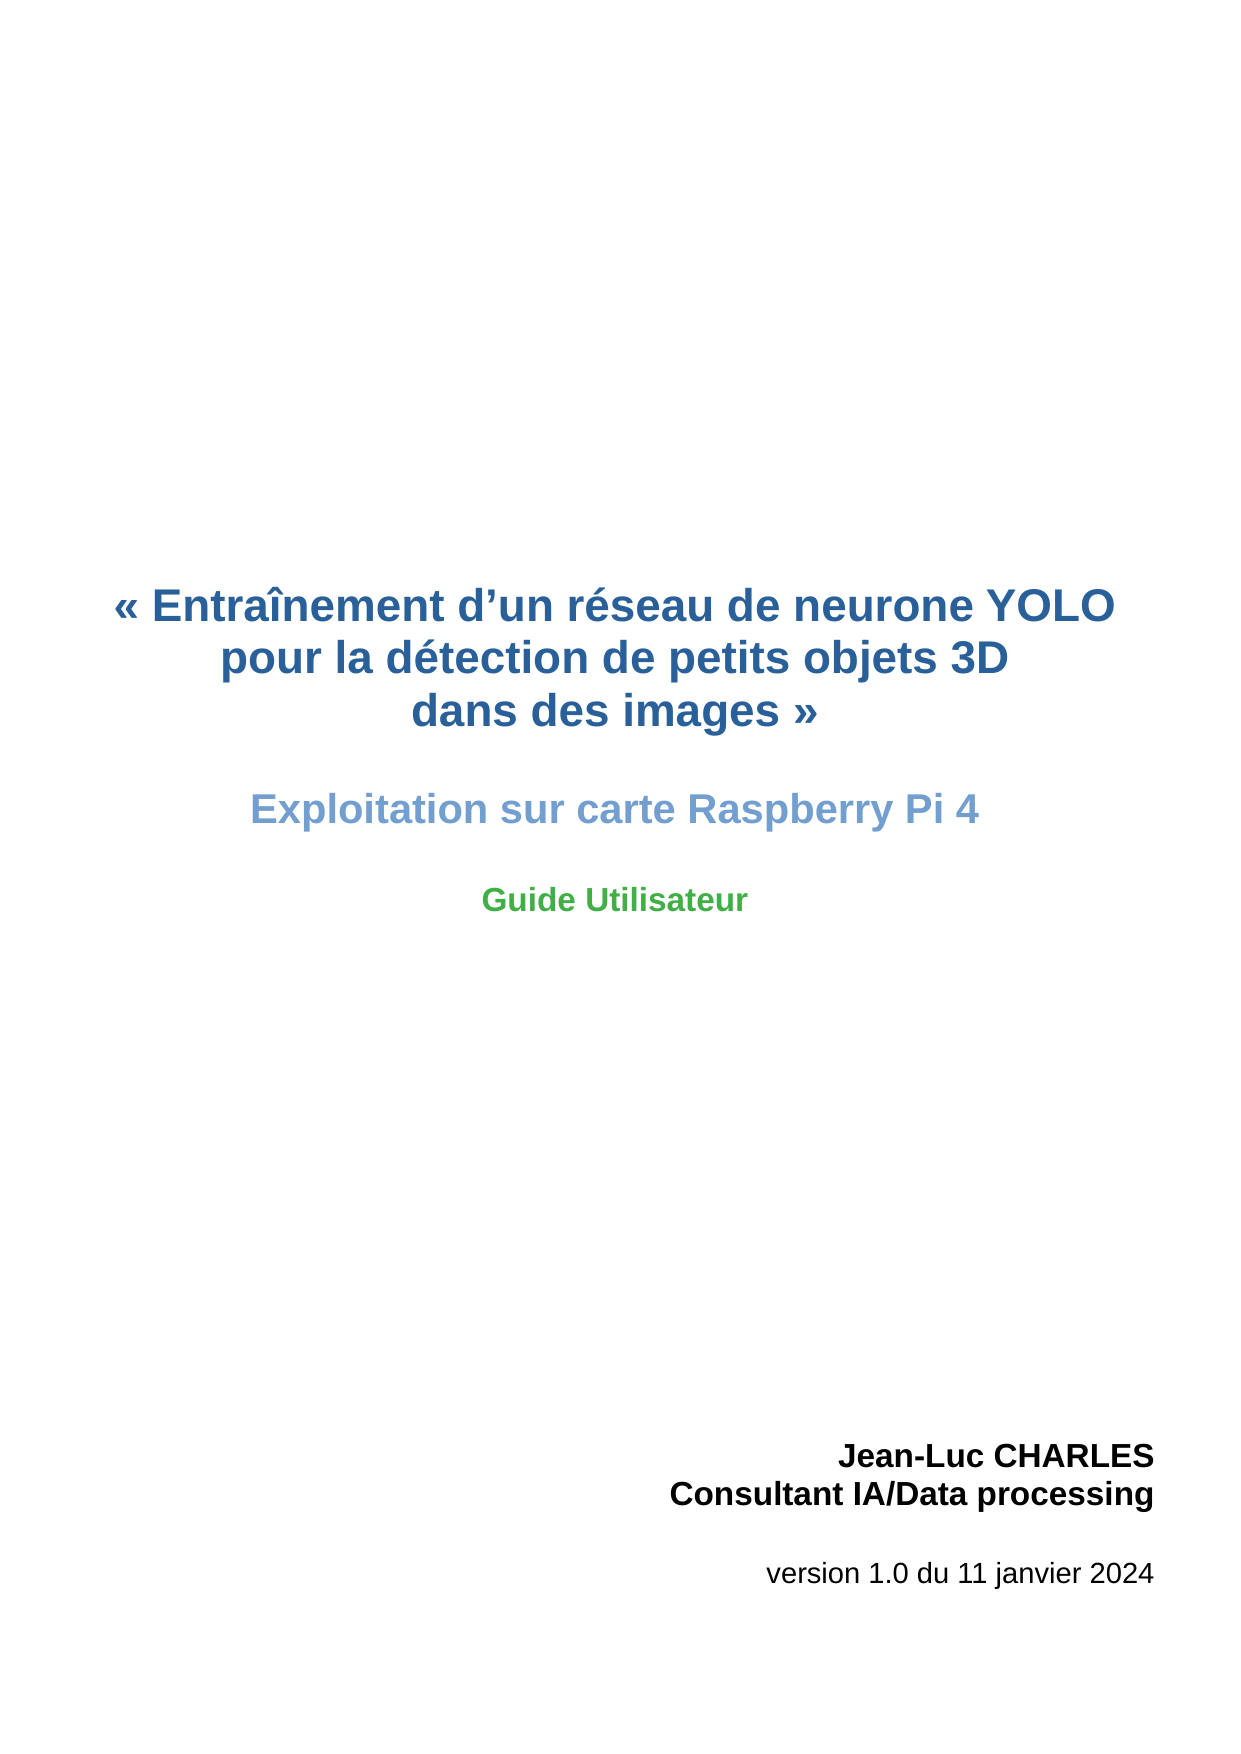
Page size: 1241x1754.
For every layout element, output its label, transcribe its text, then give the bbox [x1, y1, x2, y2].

text Guide Utilisateur [75, 880, 1154, 918]
text dans des images » [75, 683, 1154, 736]
text version 1.0 du 11 janvier 2024 [75, 1556, 1154, 1589]
text Exploitation sur carte Raspberry Pi 4 [75, 784, 1154, 832]
text Jean-Luc CHARLES Consultant IA/Data processing [75, 1436, 1154, 1513]
text « Entraînement d’un réseau de neurone YOLO pour la détection de petits objets 3D [75, 578, 1154, 683]
